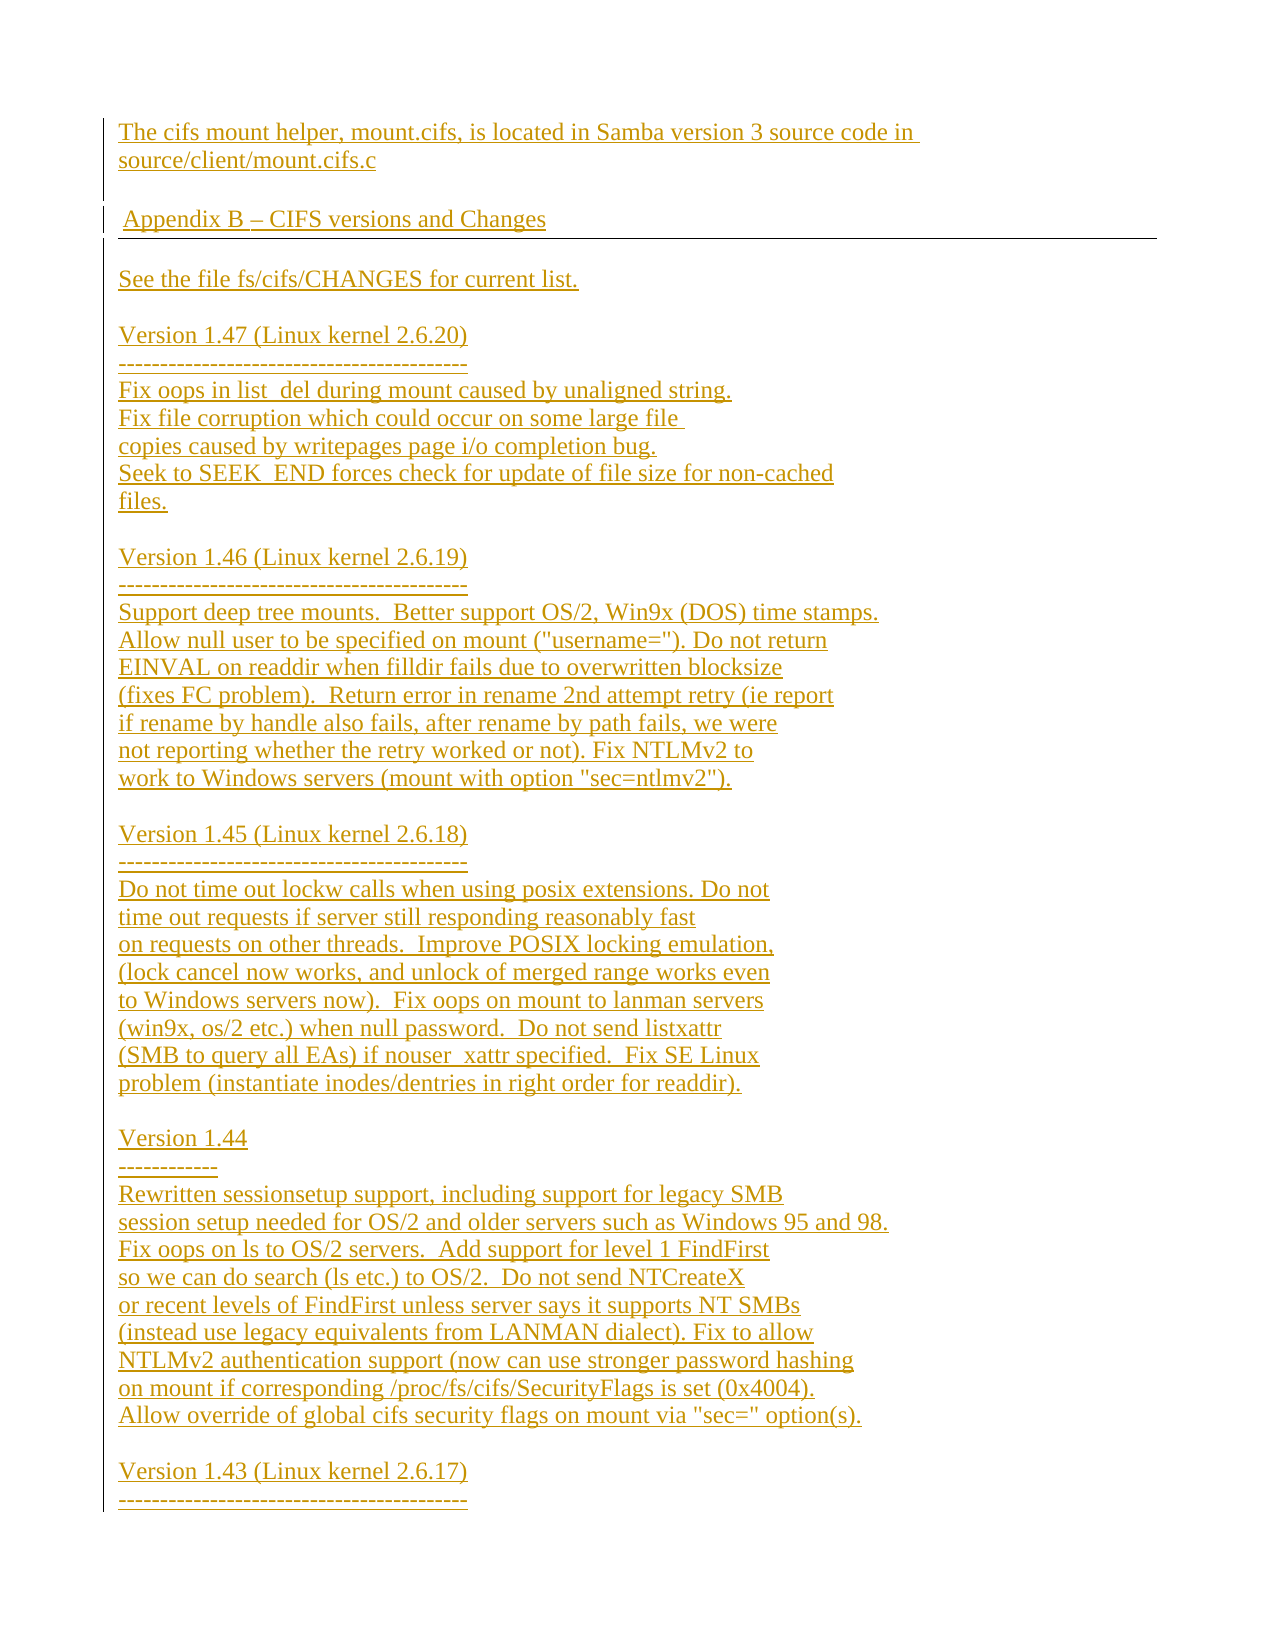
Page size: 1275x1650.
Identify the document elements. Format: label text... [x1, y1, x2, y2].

text Version 1.43 (Linux kernel 2.6.17) [118, 1457, 1157, 1485]
text work to Windows servers (mount with option "sec=ntlmv2"). [118, 764, 1157, 792]
text Do not time out lockw calls when using posix extensions. Do not [118, 875, 1157, 903]
text Fix oops in list_del during mount caused by unaligned string. [118, 376, 1157, 404]
text See the file fs/cifs/CHANGES for current list. [118, 266, 1157, 293]
text so we can do search (ls etc.) to OS/2. Do not send NTCreateX [118, 1263, 1157, 1291]
text time out requests if server still responding reasonably fast [118, 903, 1157, 931]
text EINVAL on readdir when filldir fails due to overwritten blocksize [118, 653, 1157, 681]
text ------------------------------------------ [118, 1485, 1157, 1512]
text Allow override of global cifs security flags on mount via "sec=" option(s). [118, 1402, 1157, 1429]
text if rename by handle also fails, after rename by path fails, we were [118, 709, 1157, 737]
text to Windows servers now). Fix oops on mount to lanman servers [118, 986, 1157, 1014]
text Seek to SEEK_END forces check for update of file size for non-cached [118, 459, 1157, 487]
text (lock cancel now works, and unlock of merged range works even [118, 958, 1157, 986]
text The cifs mount helper, mount.cifs, is located in Samba version 3 source code in source/client/mount.cifs.c [118, 118, 1157, 173]
text on requests on other threads. Improve POSIX locking emulation, [118, 931, 1157, 958]
text not reporting whether the retry worked or not). Fix NTLMv2 to [118, 737, 1157, 764]
text ------------------------------------------ [118, 847, 1157, 875]
text on mount if corresponding /proc/fs/cifs/SecurityFlags is set (0x4004). [118, 1374, 1157, 1402]
text Appendix B – CIFS versions and Changes [118, 201, 1157, 238]
text Rewritten sessionsetup support, including support for legacy SMB [118, 1180, 1157, 1208]
text (win9x, os/2 etc.) when null password. Do not send listxattr [118, 1014, 1157, 1041]
text Version 1.46 (Linux kernel 2.6.19) [118, 543, 1157, 570]
text NTLMv2 authentication support (now can use stronger password hashing [118, 1346, 1157, 1374]
text Fix oops on ls to OS/2 servers. Add support for level 1 FindFirst [118, 1235, 1157, 1263]
text problem (instantiate inodes/dentries in right order for readdir). [118, 1069, 1157, 1097]
text Fix file corruption which could occur on some large file [118, 404, 1157, 432]
text Version 1.47 (Linux kernel 2.6.20) [118, 321, 1157, 349]
text Version 1.44 [118, 1124, 1157, 1152]
text (instead use legacy equivalents from LANMAN dialect). Fix to allow [118, 1318, 1157, 1346]
text Allow null user to be specified on mount ("username="). Do not return [118, 626, 1157, 653]
text files. [118, 487, 1157, 515]
text or recent levels of FindFirst unless server says it supports NT SMBs [118, 1291, 1157, 1318]
text Version 1.45 (Linux kernel 2.6.18) [118, 820, 1157, 847]
text ------------------------------------------ [118, 570, 1157, 598]
text copies caused by writepages page i/o completion bug. [118, 432, 1157, 459]
text session setup needed for OS/2 and older servers such as Windows 95 and 98. [118, 1208, 1157, 1235]
text (SMB to query all EAs) if nouser_xattr specified. Fix SE Linux [118, 1041, 1157, 1069]
text ------------ [118, 1152, 1157, 1180]
text (fixes FC problem). Return error in rename 2nd attempt retry (ie report [118, 681, 1157, 709]
text ------------------------------------------ [118, 349, 1157, 376]
text Support deep tree mounts. Better support OS/2, Win9x (DOS) time stamps. [118, 598, 1157, 626]
